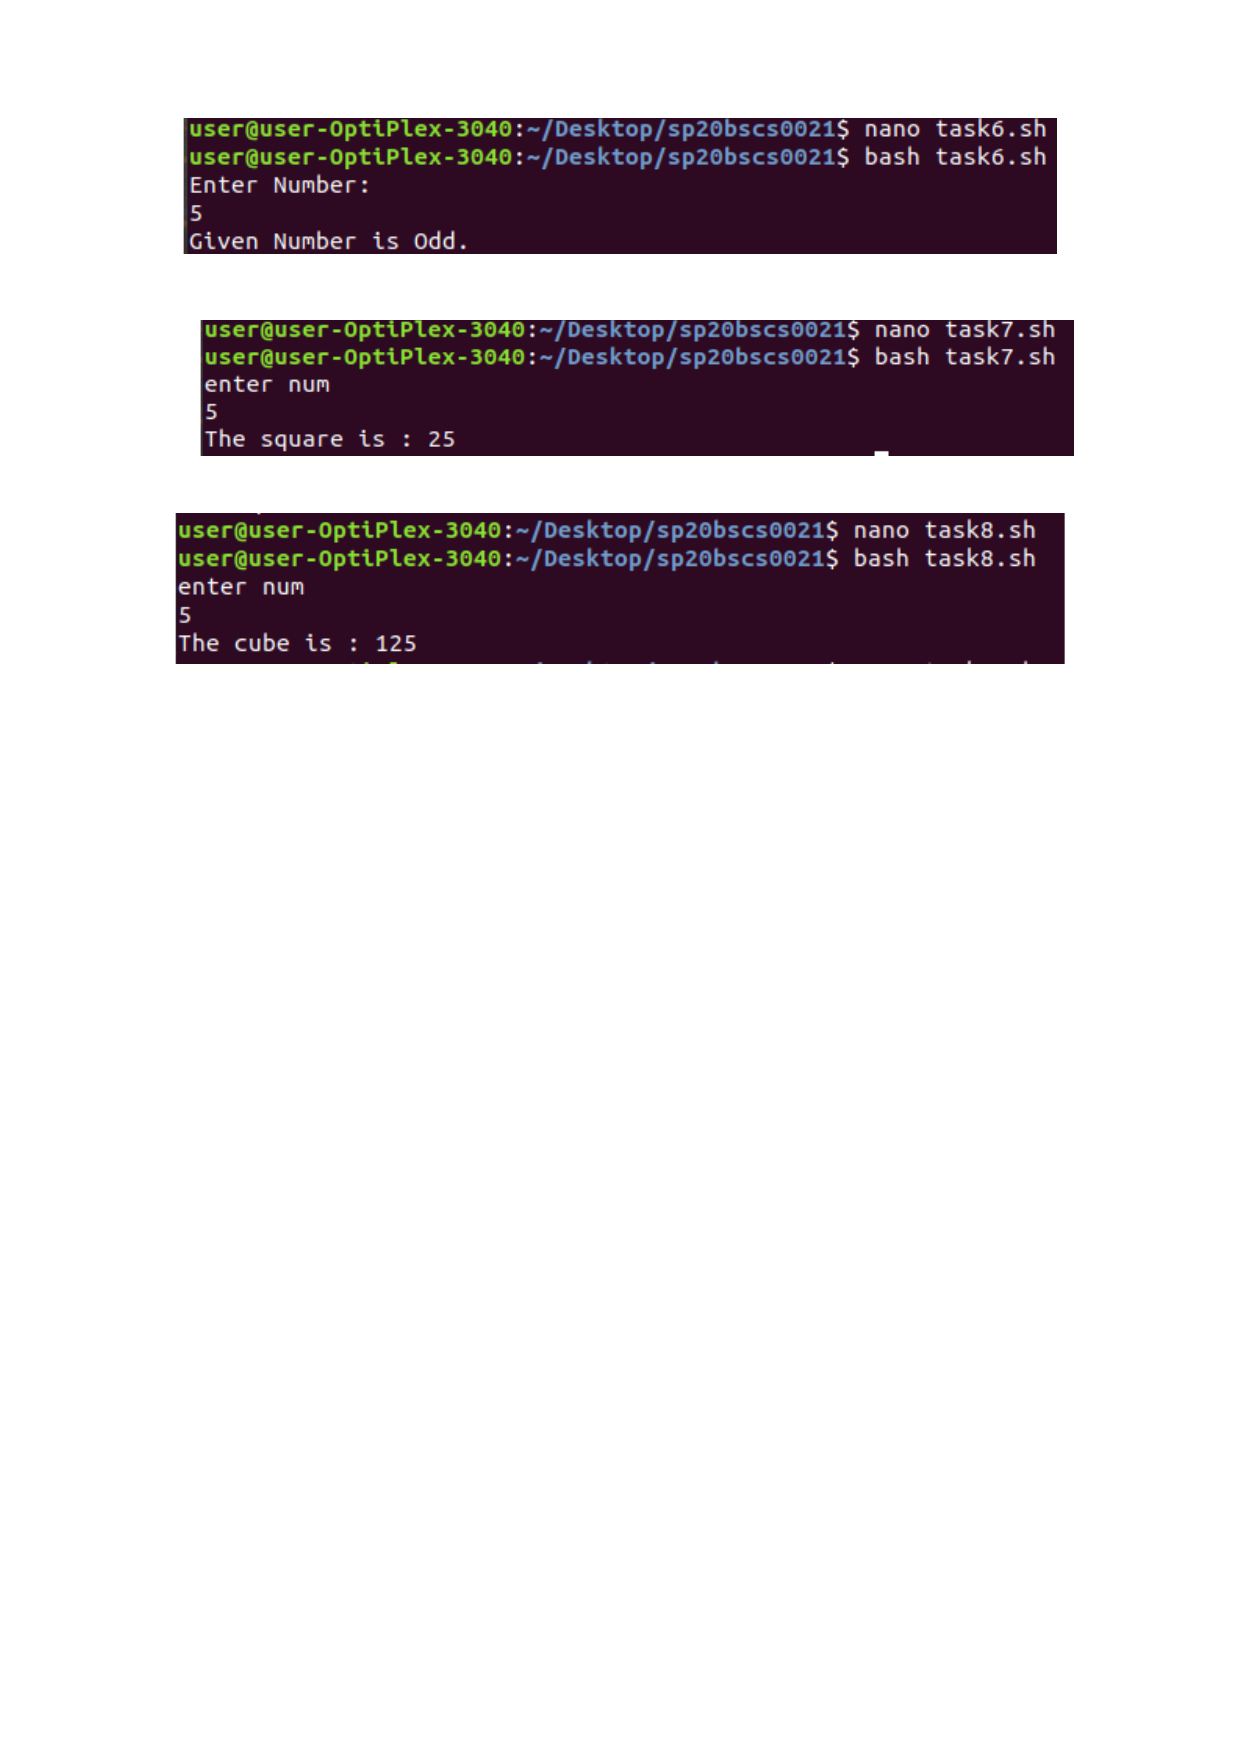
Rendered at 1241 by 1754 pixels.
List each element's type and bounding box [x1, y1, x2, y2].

picture [200, 320, 1074, 456]
picture [175, 513, 1065, 664]
picture [183, 118, 1057, 254]
